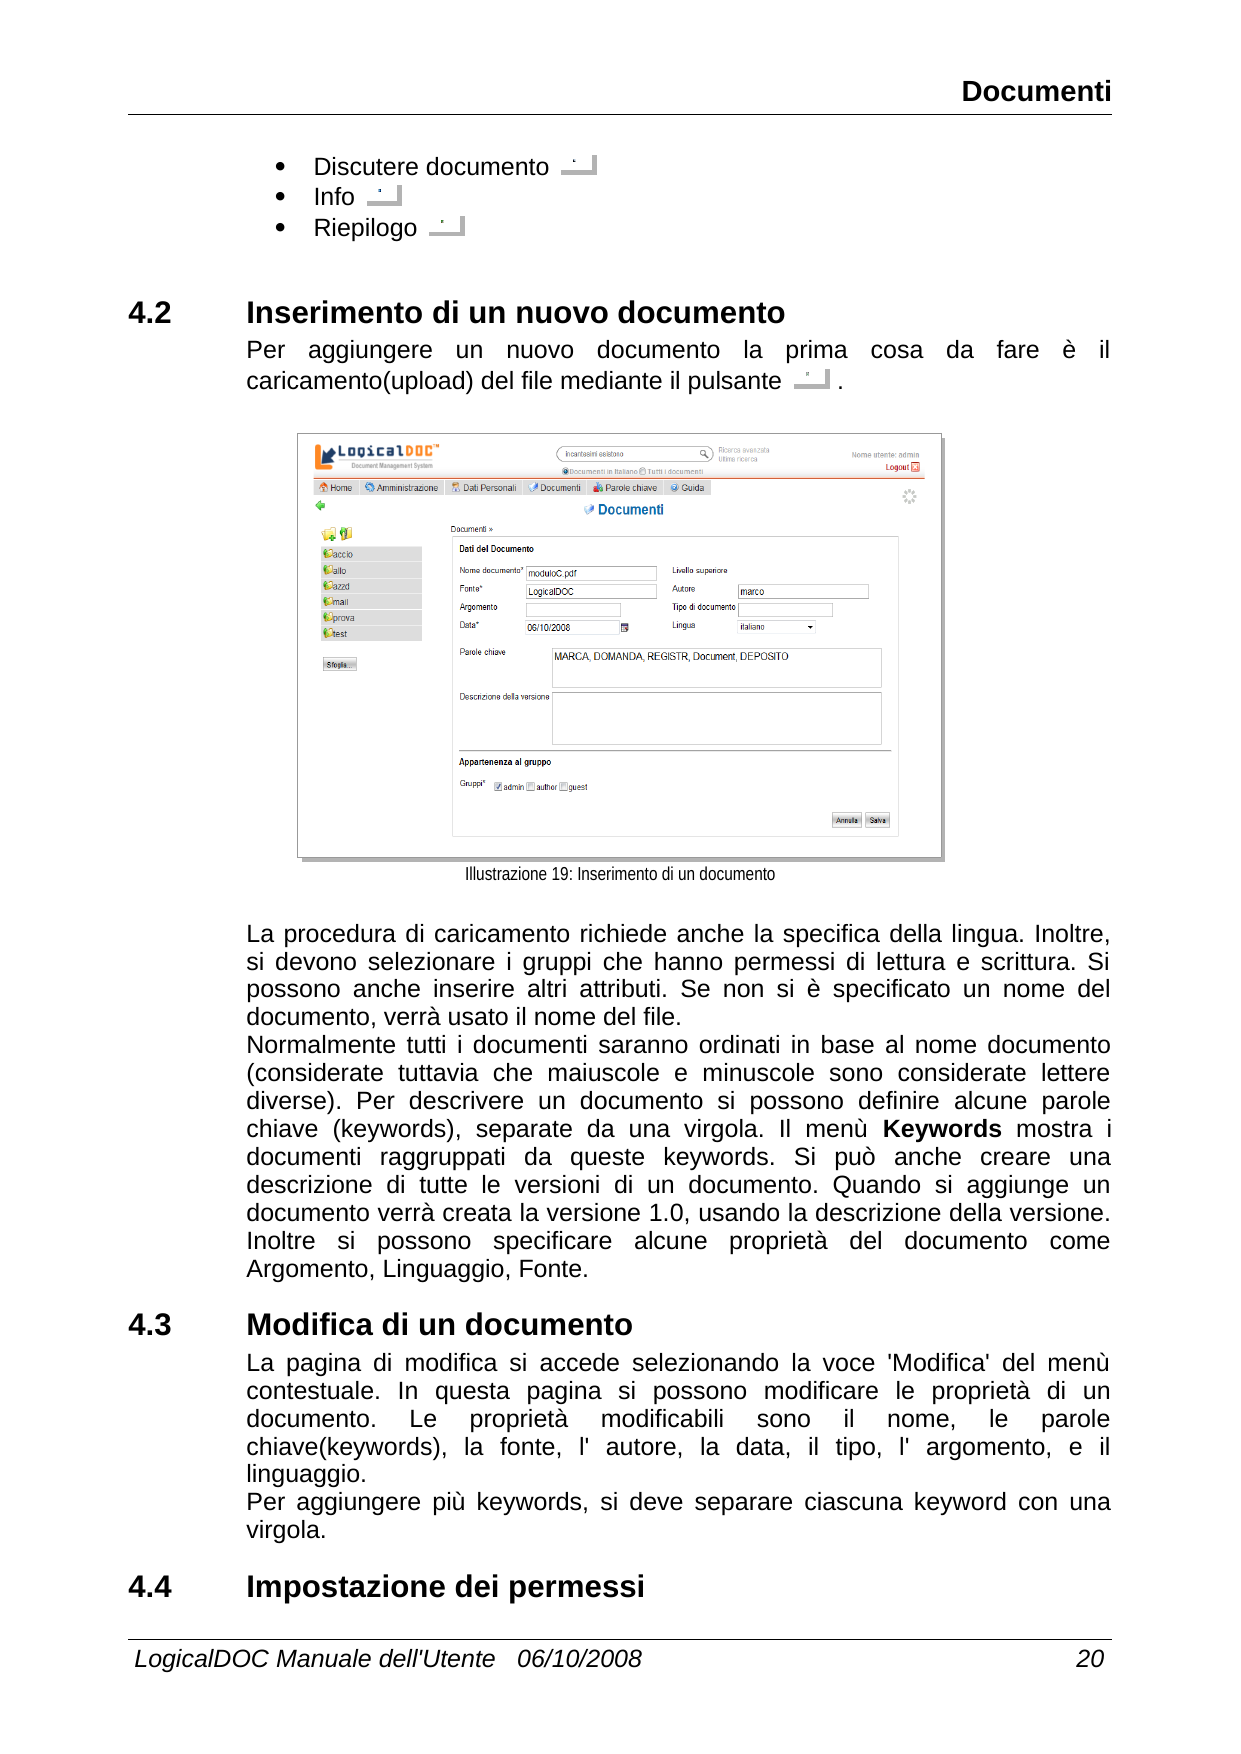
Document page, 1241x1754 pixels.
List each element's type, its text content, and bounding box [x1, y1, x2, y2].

text La pagina di modifica si accede selezionando la voce 'Modifica' del menù contestuale. In questa pagina si possono modificare le proprietà di un documento. Le proprietà modificabili sono il nome, le parole chiave(keywords), la fonte, l' autore, la data, il tipo, l' argomento, e il linguaggio. [246, 1348, 1112, 1488]
text Per aggiungere più keywords, si deve separare ciascuna keyword con una virgola. [246, 1488, 1112, 1544]
text Normalmente tutti i documenti saranno ordinati in base al nome documento (considerate tuttavia che maiuscole e minuscole sono considerate lettere diverse). Per descrivere un documento si possono definire alcune parole chiave (keywords), separate da una virgola. Il menù Keywords mostra i documenti raggruppati da queste keywords. Si può anche creare una descrizione di tutte le versioni di un documento. Quando si aggiunge un documento verrà creata la versione 1.0, usando la descrizione della versione. Inoltre si possono specificare alcune proprietà del documento come Argomento, Linguaggio, Fonte. [246, 1031, 1112, 1282]
subtitle Impostazione dei permessi [128, 1569, 1112, 1604]
subtitle Inserimento di un nuovo documento [128, 295, 1112, 330]
text Per aggiungere un nuovo documento la prima cosa da fare è il caricamento(upload) del file mediante il pulsante . [246, 336, 1112, 394]
text Illustrazione 19: Inserimento di un documento [297, 858, 943, 885]
list Riepilogo [276, 211, 1112, 242]
list Info [276, 181, 1112, 211]
text La procedura di caricamento richiede anche la specifica della lingua. Inoltre, si devono selezionare i gruppi che hanno permessi di lettura e scrittura. Si possono anche inserire altri attributi. Se non si è specificato un nome del documento, verrà usato il nome del file. [246, 394, 1112, 1031]
subtitle Modifica di un documento [128, 1307, 1112, 1342]
list Discutere documento [276, 150, 1112, 181]
picture [313, 442, 925, 848]
